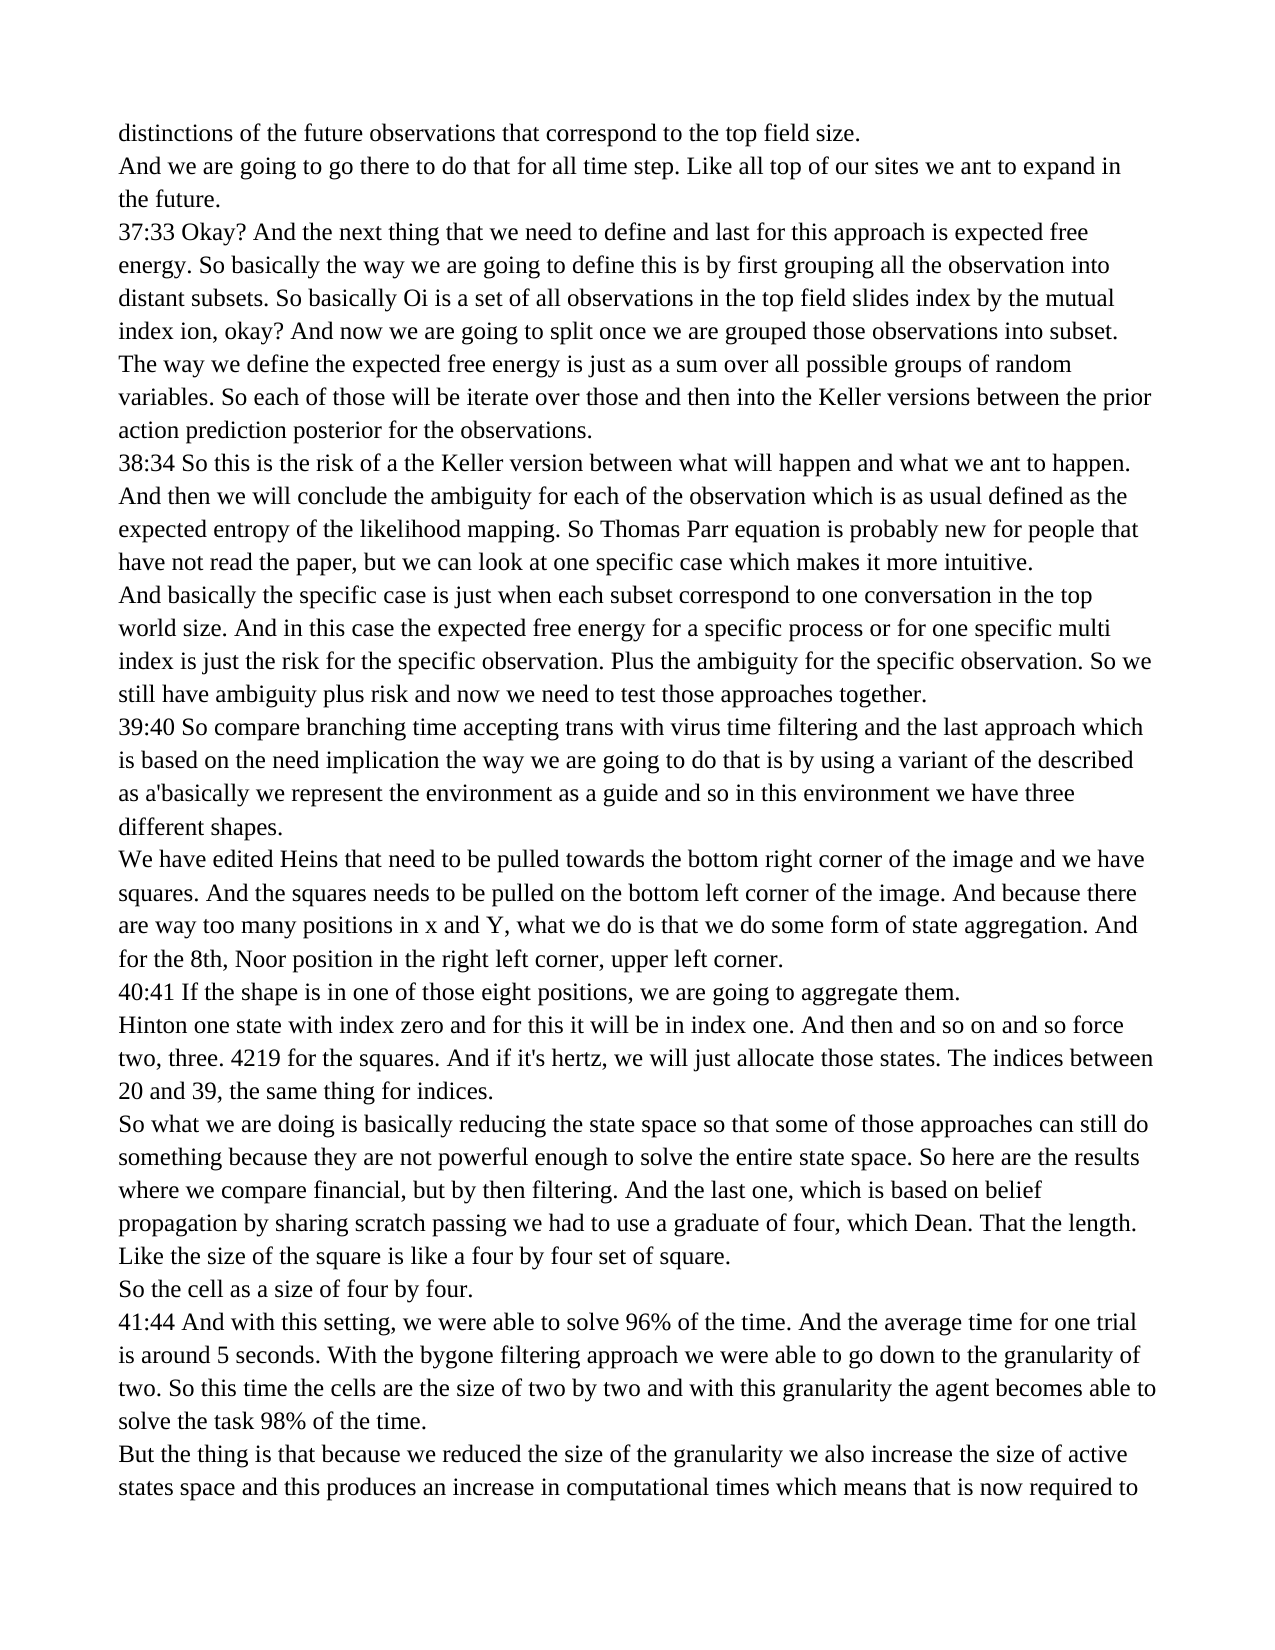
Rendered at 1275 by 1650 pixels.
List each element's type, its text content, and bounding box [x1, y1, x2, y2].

text Hinton one state with index zero and for this it will be in index one. And then and so on and so force two, three. 4219 for the squares. And if it's hertz, we will just allocate those states. The indices between 20 and 39, the same thing for indices. [118, 1010, 1157, 1104]
text We have edited Heins that need to be pulled towards the bottom right corner of the image and we have squares. And the squares needs to be pulled on the bottom left corner of the image. And because there are way too many positions in x and Y, what we do is that we do some form of state aggregation. And for the 8th, Noor position in the right left corner, upper left corner. [118, 844, 1157, 972]
text 41:44 And with this setting, we were able to solve 96% of the time. And the average time for one trial is around 5 seconds. With the bygone filtering approach we were able to go down to the granularity of two. So this time the cells are the size of two by two and with this granularity the agent becomes able to solve the task 98% of the time. [118, 1307, 1157, 1435]
text And basically the specific case is just when each subset correspond to one conversation in the top world size. And in this case the expected free energy for a specific process or for one specific multi index is just the risk for the specific observation. Plus the ambiguity for the specific observation. So we still have ambiguity plus risk and now we need to test those approaches together. [118, 580, 1157, 708]
text But the thing is that because we reduced the size of the granularity we also increase the size of active states space and this produces an increase in computational times which means that is now required to [118, 1439, 1157, 1501]
text 37:33 Okay? And the next thing that we need to define and last for this approach is expected free energy. So basically the way we are going to define this is by first grouping all the observation into distant subsets. So basically Oi is a set of all observations in the top field slides index by the mutual index ion, okay? And now we are going to split once we are grouped those observations into subset. [118, 217, 1157, 345]
text 38:34 So this is the risk of a the Keller version between what will happen and what we ant to happen. And then we will conclude the ambiguity for each of the observation which is as usual defined as the expected entropy of the likelihood mapping. So Thomas Parr equation is probably new for people that have not read the paper, but we can look at one specific case which makes it more intuitive. [118, 448, 1157, 576]
text So what we are doing is basically reducing the state space so that some of those approaches can still do something because they are not powerful enough to solve the entire state space. So here are the results where we compare financial, but by then filtering. And the last one, which is based on belief propagation by sharing scratch passing we had to use a graduate of four, which Dean. That the length. Like the size of the square is like a four by four set of square. [118, 1109, 1157, 1269]
text And we are going to go there to do that for all time step. Like all top of our sites we ant to expand in the future. [118, 151, 1157, 213]
text distinctions of the future observations that correspond to the top field size. [118, 118, 1157, 147]
text 40:41 If the shape is in one of those eight positions, we are going to aggregate them. [118, 977, 1157, 1005]
text The way we define the expected free energy is just as a sum over all possible groups of random variables. So each of those will be iterate over those and then into the Keller versions between the prior action prediction posterior for the observations. [118, 349, 1157, 444]
text So the cell as a size of four by four. [118, 1274, 1157, 1303]
text 39:40 So compare branching time accepting trans with virus time filtering and the last approach which is based on the need implication the way we are going to do that is by using a variant of the described as a'basically we represent the environment as a guide and so in this environment we have three different shapes. [118, 712, 1157, 840]
